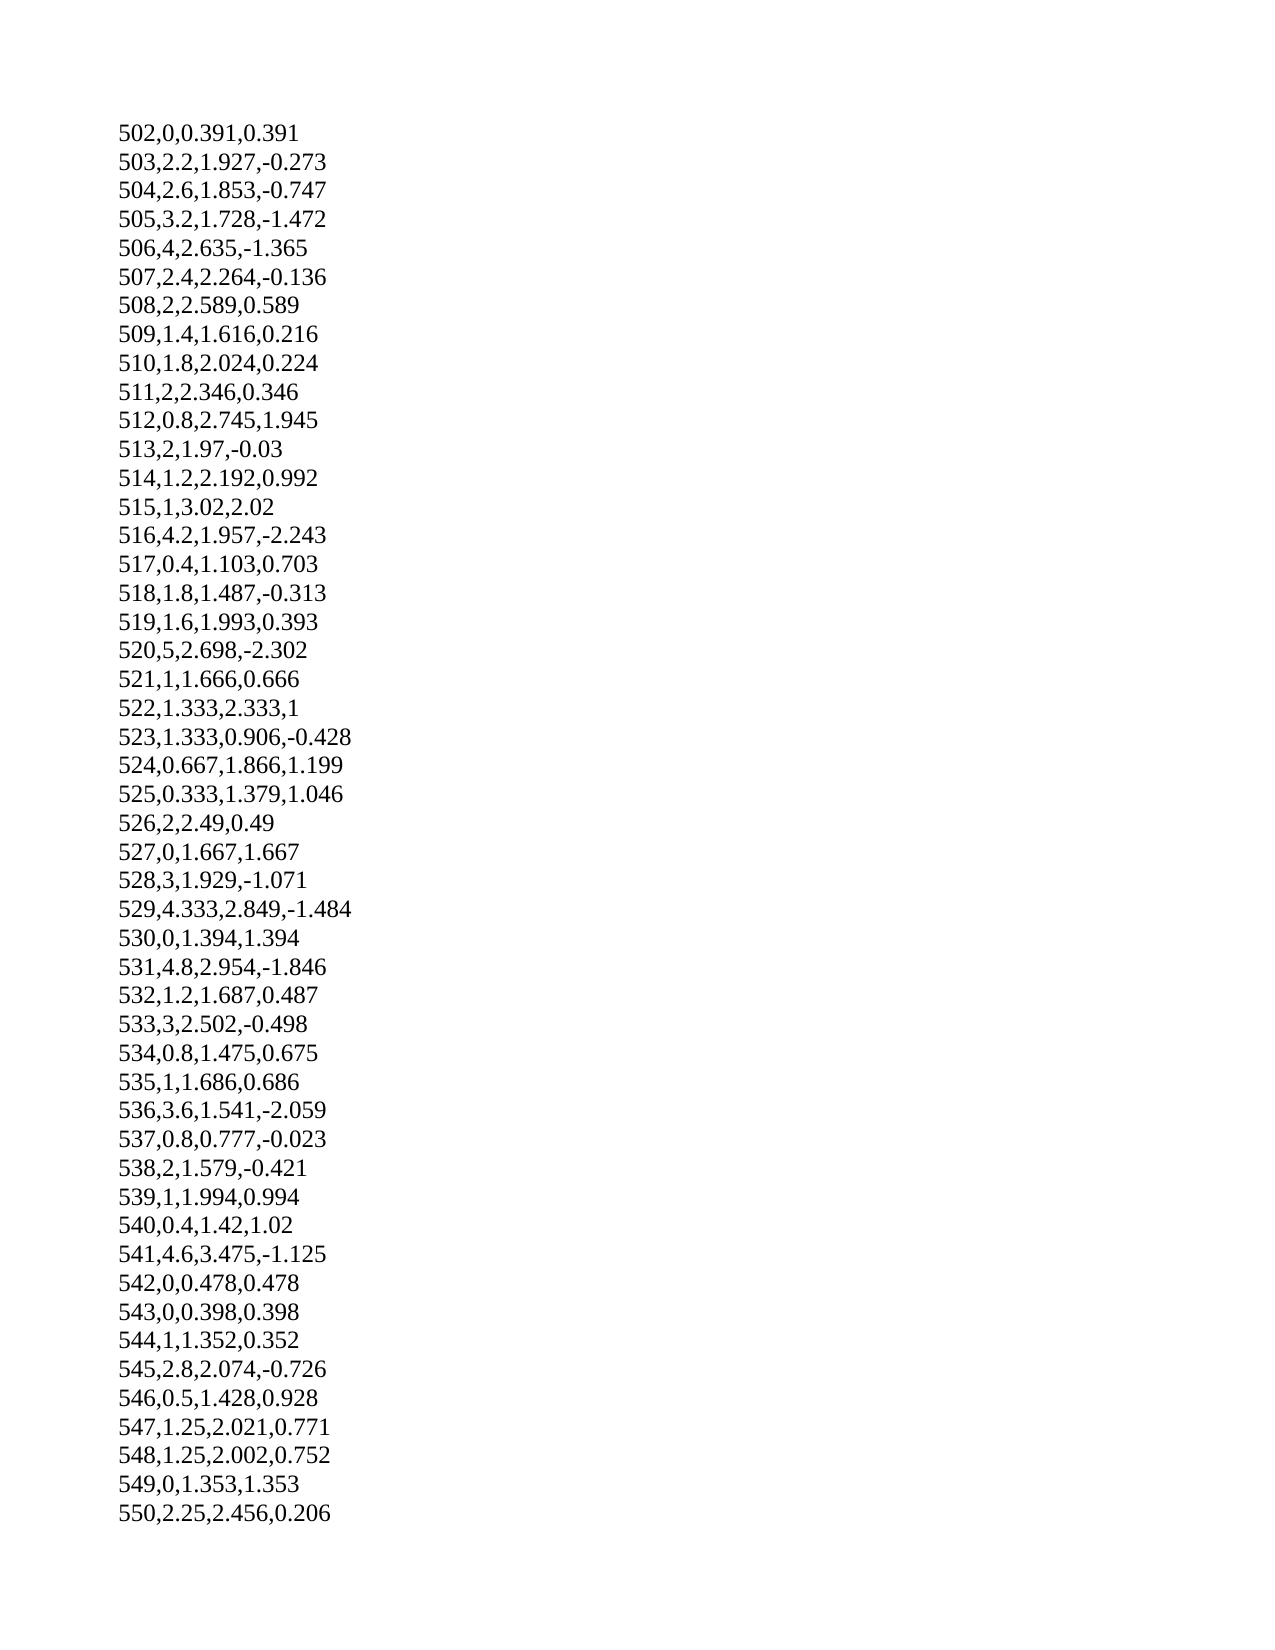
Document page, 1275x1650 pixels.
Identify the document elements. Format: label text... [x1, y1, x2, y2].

text 519,1.6,1.993,0.393 [118, 607, 1157, 636]
text 549,0,1.353,1.353 [118, 1469, 1157, 1498]
text 525,0.333,1.379,1.046 [118, 779, 1157, 808]
text 502,0,0.391,0.391 [118, 118, 1157, 147]
text 507,2.4,2.264,-0.136 [118, 262, 1157, 291]
text 517,0.4,1.103,0.703 [118, 549, 1157, 578]
text 504,2.6,1.853,-0.747 [118, 176, 1157, 204]
text 538,2,1.579,-0.421 [118, 1153, 1157, 1182]
text 545,2.8,2.074,-0.726 [118, 1354, 1157, 1383]
text 520,5,2.698,-2.302 [118, 636, 1157, 664]
text 523,1.333,0.906,-0.428 [118, 722, 1157, 751]
text 541,4.6,3.475,-1.125 [118, 1239, 1157, 1268]
text 508,2,2.589,0.589 [118, 291, 1157, 319]
text 537,0.8,0.777,-0.023 [118, 1124, 1157, 1153]
text 518,1.8,1.487,-0.313 [118, 578, 1157, 607]
text 505,3.2,1.728,-1.472 [118, 204, 1157, 233]
text 543,0,0.398,0.398 [118, 1297, 1157, 1326]
text 511,2,2.346,0.346 [118, 377, 1157, 406]
text 540,0.4,1.42,1.02 [118, 1211, 1157, 1239]
text 536,3.6,1.541,-2.059 [118, 1096, 1157, 1124]
text 516,4.2,1.957,-2.243 [118, 521, 1157, 549]
text 547,1.25,2.021,0.771 [118, 1412, 1157, 1441]
text 514,1.2,2.192,0.992 [118, 463, 1157, 492]
text 534,0.8,1.475,0.675 [118, 1038, 1157, 1067]
text 535,1,1.686,0.686 [118, 1067, 1157, 1096]
text 506,4,2.635,-1.365 [118, 233, 1157, 262]
text 532,1.2,1.687,0.487 [118, 981, 1157, 1009]
text 524,0.667,1.866,1.199 [118, 751, 1157, 779]
text 527,0,1.667,1.667 [118, 837, 1157, 866]
text 544,1,1.352,0.352 [118, 1326, 1157, 1354]
text 521,1,1.666,0.666 [118, 664, 1157, 693]
text 531,4.8,2.954,-1.846 [118, 952, 1157, 981]
text 510,1.8,2.024,0.224 [118, 348, 1157, 377]
text 546,0.5,1.428,0.928 [118, 1383, 1157, 1412]
text 548,1.25,2.002,0.752 [118, 1441, 1157, 1469]
text 542,0,0.478,0.478 [118, 1268, 1157, 1297]
text 526,2,2.49,0.49 [118, 808, 1157, 837]
text 528,3,1.929,-1.071 [118, 866, 1157, 894]
text 509,1.4,1.616,0.216 [118, 319, 1157, 348]
text 533,3,2.502,-0.498 [118, 1009, 1157, 1038]
text 522,1.333,2.333,1 [118, 693, 1157, 722]
text 539,1,1.994,0.994 [118, 1182, 1157, 1211]
text 512,0.8,2.745,1.945 [118, 406, 1157, 434]
text 503,2.2,1.927,-0.273 [118, 147, 1157, 176]
text 550,2.25,2.456,0.206 [118, 1498, 1157, 1527]
text 530,0,1.394,1.394 [118, 923, 1157, 952]
text 529,4.333,2.849,-1.484 [118, 894, 1157, 923]
text 513,2,1.97,-0.03 [118, 434, 1157, 463]
text 515,1,3.02,2.02 [118, 492, 1157, 521]
